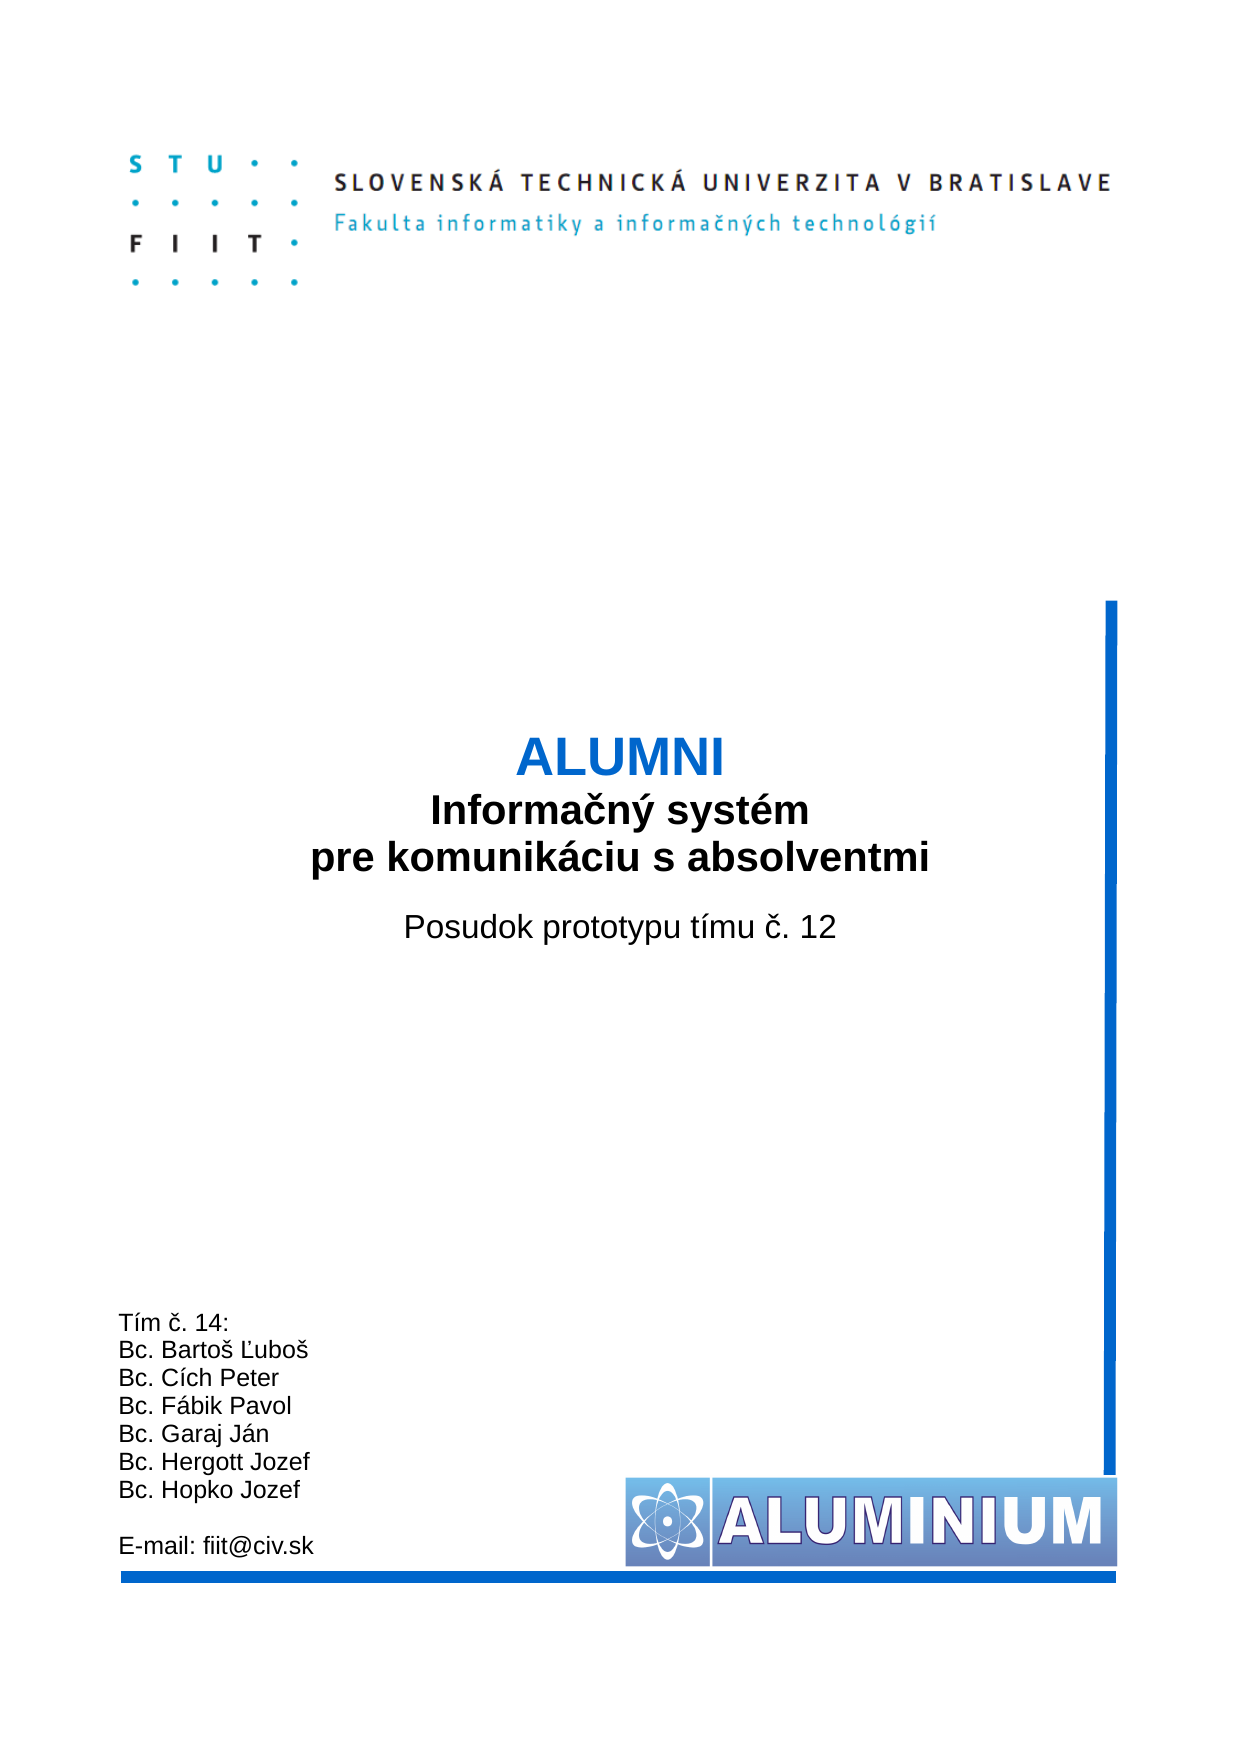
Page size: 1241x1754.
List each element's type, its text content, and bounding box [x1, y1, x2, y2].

text Bc. Bartoš Ľuboš [118, 1336, 1104, 1364]
text Bc. Garaj Ján [118, 1420, 1103, 1448]
text E-mail: fiit@civ.sk [118, 1532, 625, 1559]
text [1117, 727, 1122, 787]
text Posudok prototypu tímu č. 12 [118, 908, 1104, 945]
text Bc. Fábik Pavol [118, 1392, 1103, 1420]
text Informačný systém [118, 787, 1105, 834]
text Bc. Hopko Jozef [118, 1476, 625, 1504]
text Bc. Hergott Jozef [118, 1448, 1103, 1476]
text ALUMNI [118, 727, 1105, 787]
picture [118, 118, 1122, 308]
text Tím č. 14: [118, 1308, 1104, 1336]
picture [625, 1475, 1118, 1567]
text pre komunikáciu s absolventmi [118, 834, 1105, 880]
text Bc. Cích Peter [118, 1364, 1103, 1392]
